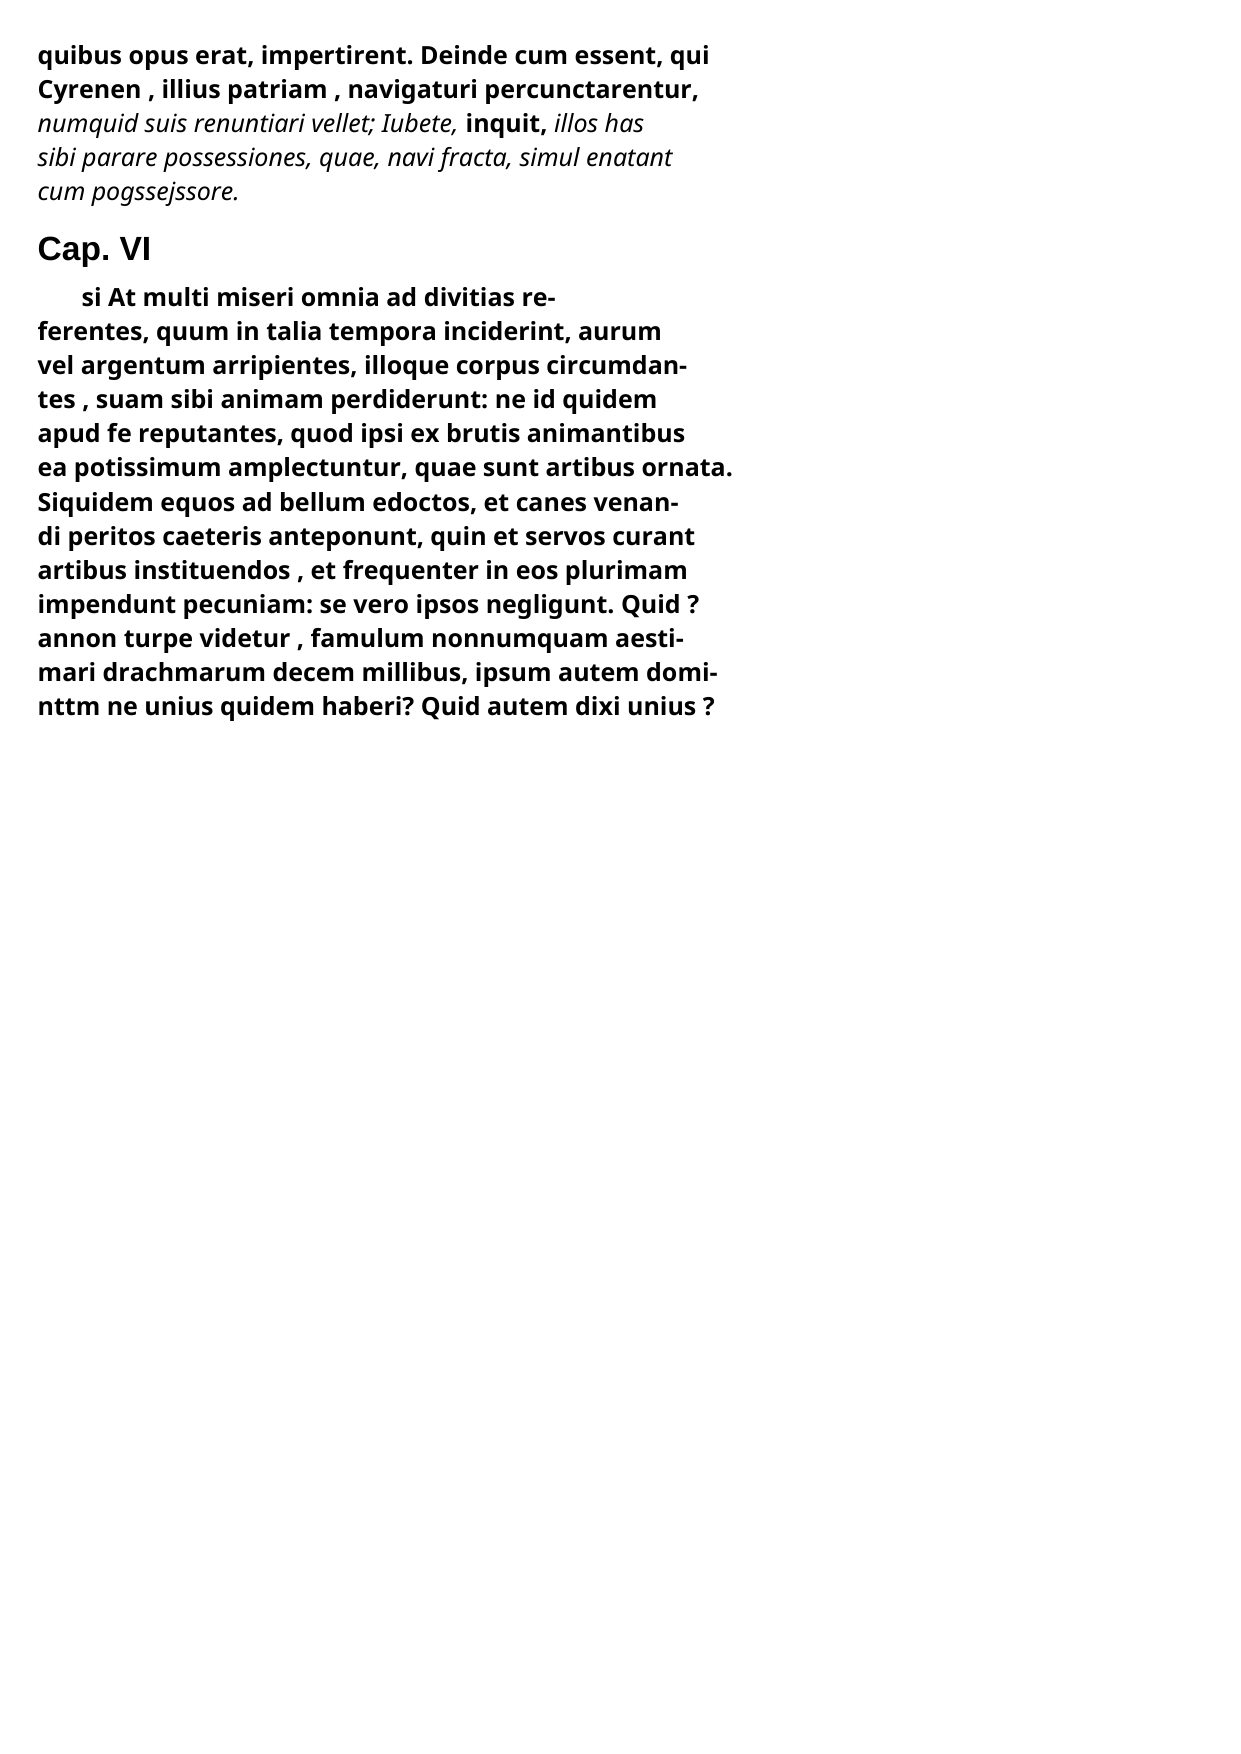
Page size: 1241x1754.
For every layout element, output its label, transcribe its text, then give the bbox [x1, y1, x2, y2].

subtitle Cap. VI [37, 229, 1203, 267]
text quibus opus erat, impertirent. Deinde cum essent, qui Cyrenen , illius patriam , navigaturi percunctarentur, numquid suis renuntiari vellet; Iubete, inquit, illos has sibi parare possessiones, quae, navi fracta, simul enatant cum pogssejssore. [37, 37, 1203, 208]
text si At multi miseri omnia ad divitias re- ferentes, quum in talia tempora inciderint, aurum vel argentum arripientes, illoque corpus circumdan- tes , suam sibi animam perdiderunt: ne id quidem apud fe reputantes, quod ipsi ex brutis animantibus ea potissimum amplectuntur, quae sunt artibus ornata. Siquidem equos ad bellum edoctos, et canes venan- di peritos caeteris anteponunt, quin et servos curant artibus instituendos , et frequenter in eos plurimam impendunt pecuniam: se vero ipsos negligunt. Quid ? annon turpe videtur , famulum nonnumquam aesti- mari drachmarum decem millibus, ipsum autem domi- nttm ne unius quidem haberi? Quid autem dixi unius ? [37, 280, 1203, 723]
